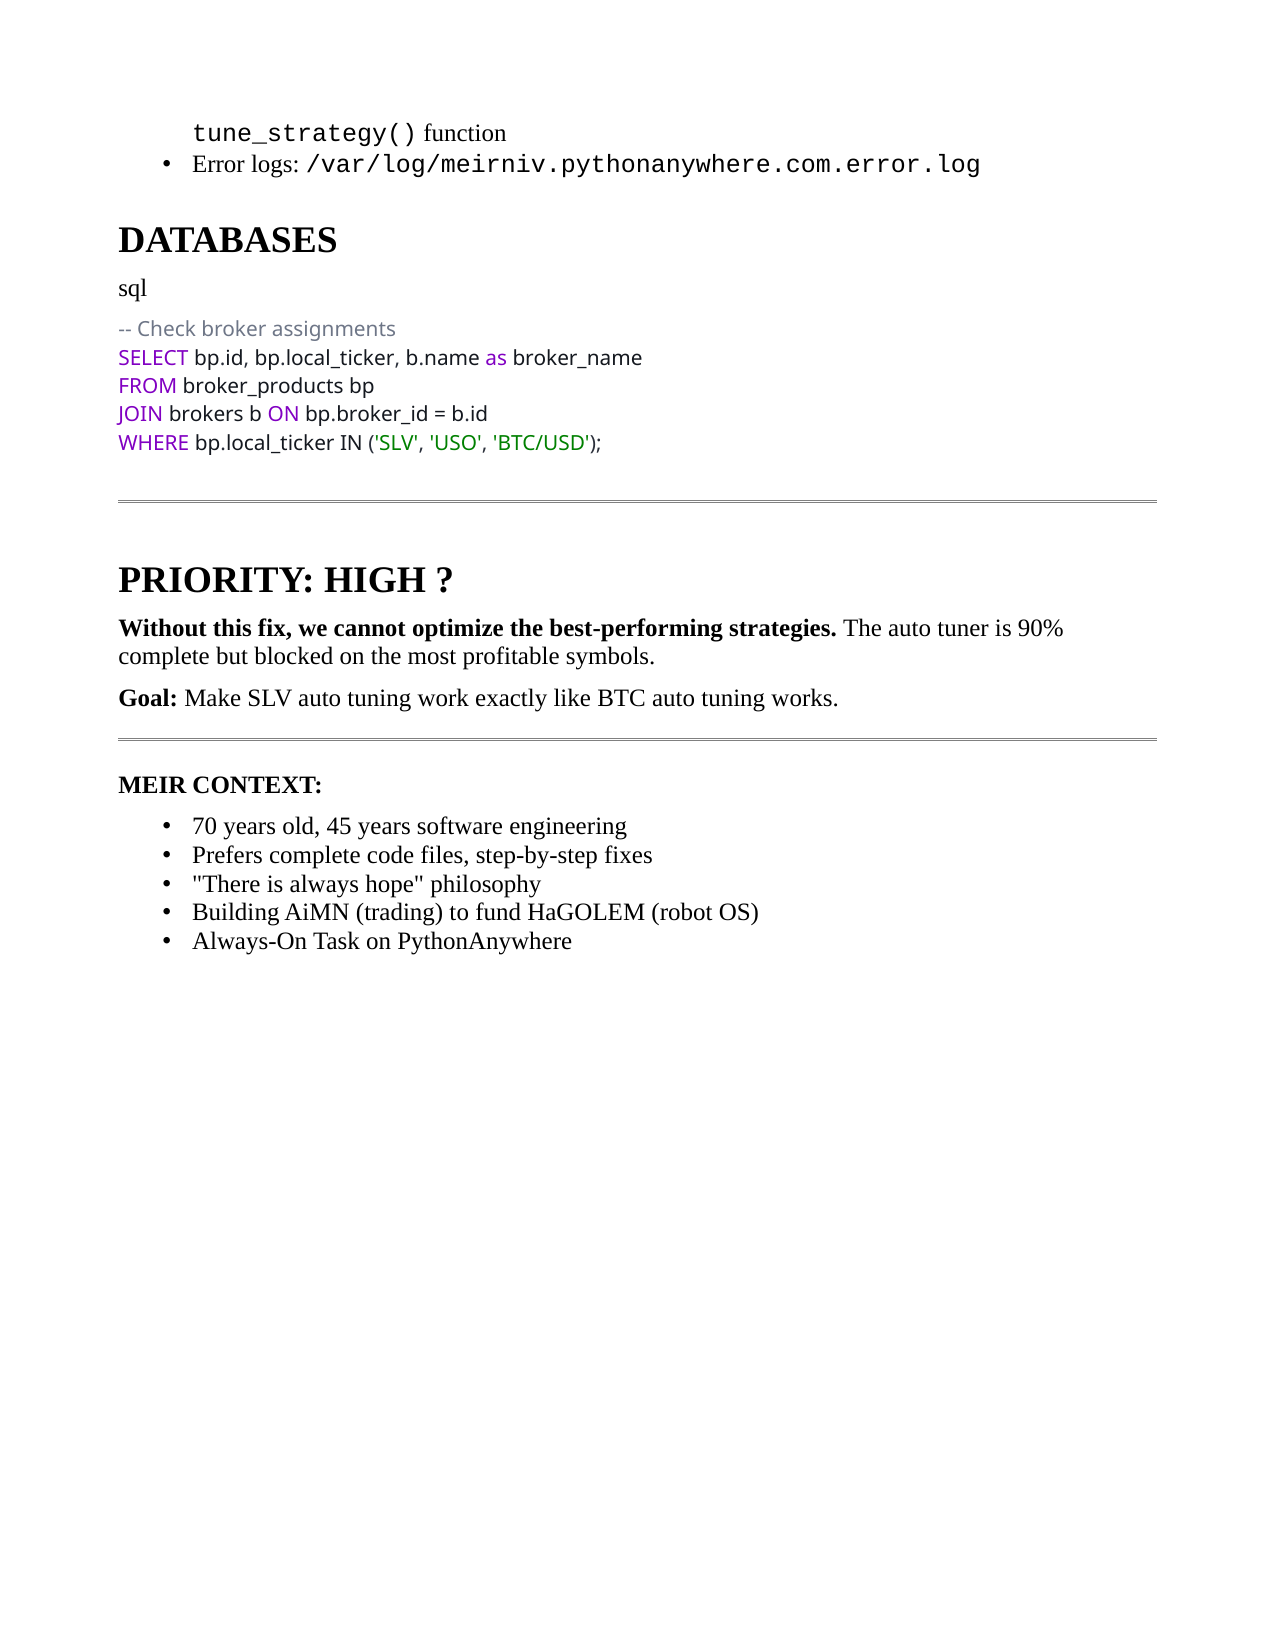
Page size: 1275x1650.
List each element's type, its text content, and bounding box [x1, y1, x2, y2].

list Always-On Task on PythonAnywhere [162, 926, 1157, 955]
text Without this fix, we cannot optimize the best-performing strategies. The auto tuner is 90% complete but blocked on the most profitable symbols. [118, 613, 1157, 670]
text JOIN brokers b ON bp.broker_id = b.id [118, 399, 1157, 428]
subtitle PRIORITY: HIGH ? [118, 557, 1157, 600]
text sql [118, 273, 1157, 302]
text SELECT bp.id, bp.local_ticker, b.name as broker_name [118, 343, 1157, 371]
text WHERE bp.local_ticker IN ('SLV', 'USO', 'BTC/USD'); [118, 428, 1157, 456]
list Prefers complete code files, step-by-step fixes [162, 840, 1157, 869]
list Building AiMN (trading) to fund HaGOLEM (robot OS) [162, 897, 1157, 926]
text FROM broker_products bp [118, 371, 1157, 399]
list tune_strategy() function [162, 118, 1157, 149]
list "There is always hope" philosophy [162, 869, 1157, 897]
text -- Check broker assignments [118, 314, 1157, 343]
subtitle DATABASES [118, 217, 1157, 260]
text MEIR CONTEXT: [118, 770, 1157, 799]
list Error logs: /var/log/meirniv.pythonanywhere.com.error.log [162, 149, 1157, 180]
text Goal: Make SLV auto tuning work exactly like BTC auto tuning works. [118, 683, 1157, 711]
list 70 years old, 45 years software engineering [162, 811, 1157, 840]
